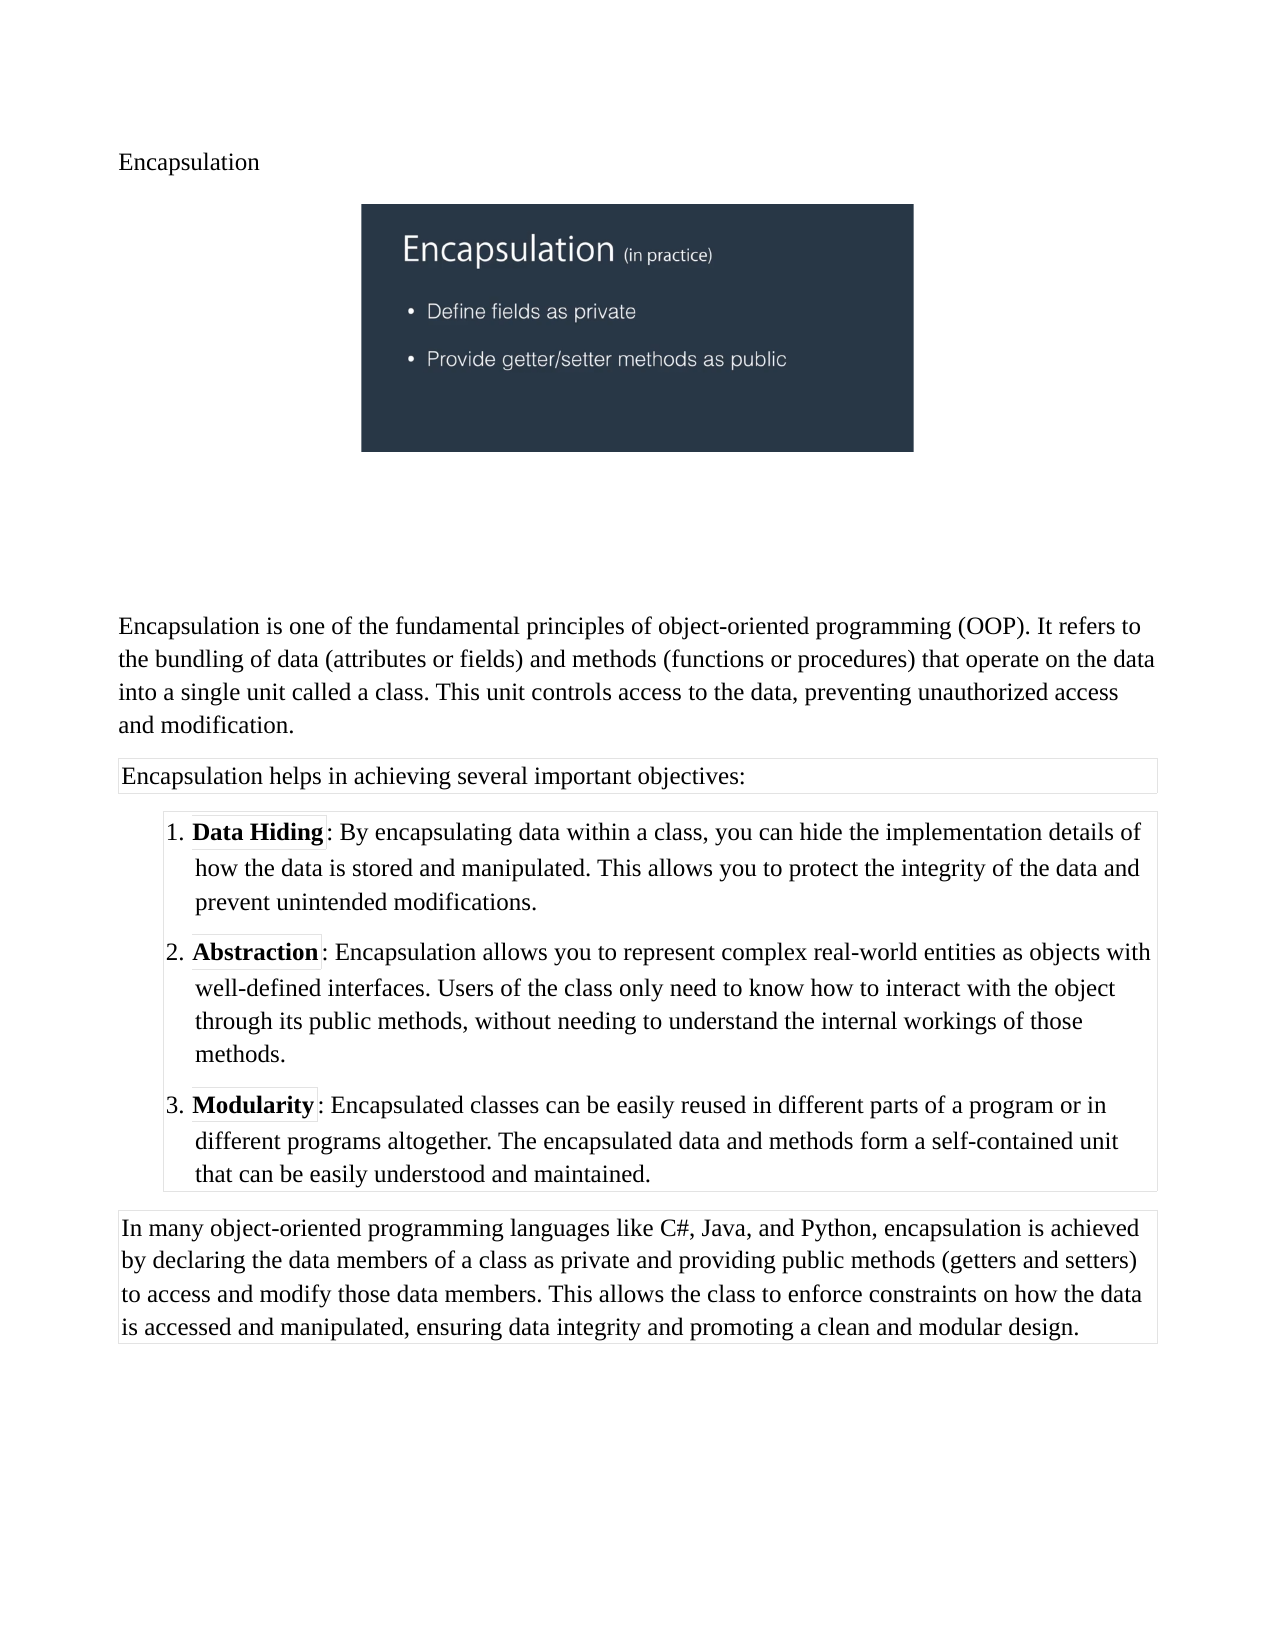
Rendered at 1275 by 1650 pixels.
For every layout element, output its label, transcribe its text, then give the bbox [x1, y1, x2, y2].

list Abstraction: Encapsulation allows you to represent complex real-world entities as objects with well-defined interfaces. Users of the class only need to know how to interact with the object through its public methods, without needing to understand the internal workings of those methods. [164, 931, 1157, 1068]
text In many object-oriented programming languages like C#, Java, and Python, encapsulation is achieved by declaring the data members of a class as private and providing public methods (getters and setters) to access and modify those data members. This allows the class to enforce constraints on how the data is accessed and manipulated, ensuring data integrity and promoting a clean and modular design. [119, 1211, 1157, 1343]
text Encapsulation helps in achieving several important objectives: [119, 759, 1157, 793]
list Modularity: Encapsulated classes can be easily reused in different parts of a program or in different programs altogether. The encapsulated data and methods form a self-contained unit that can be easily understood and maintained. [164, 1084, 1157, 1191]
text Encapsulation [118, 147, 1157, 176]
picture [361, 204, 914, 452]
list Data Hiding: By encapsulating data within a class, you can hide the implementation details of how the data is stored and manipulated. This allows you to protect the integrity of the data and prevent unintended modifications. [164, 812, 1157, 915]
text Encapsulation is one of the fundamental principles of object-oriented programming (OOP). It refers to the bundling of data (attributes or fields) and methods (functions or procedures) that operate on the data into a single unit called a class. This unit controls access to the data, preventing unauthorized access and modification. [118, 578, 1157, 739]
